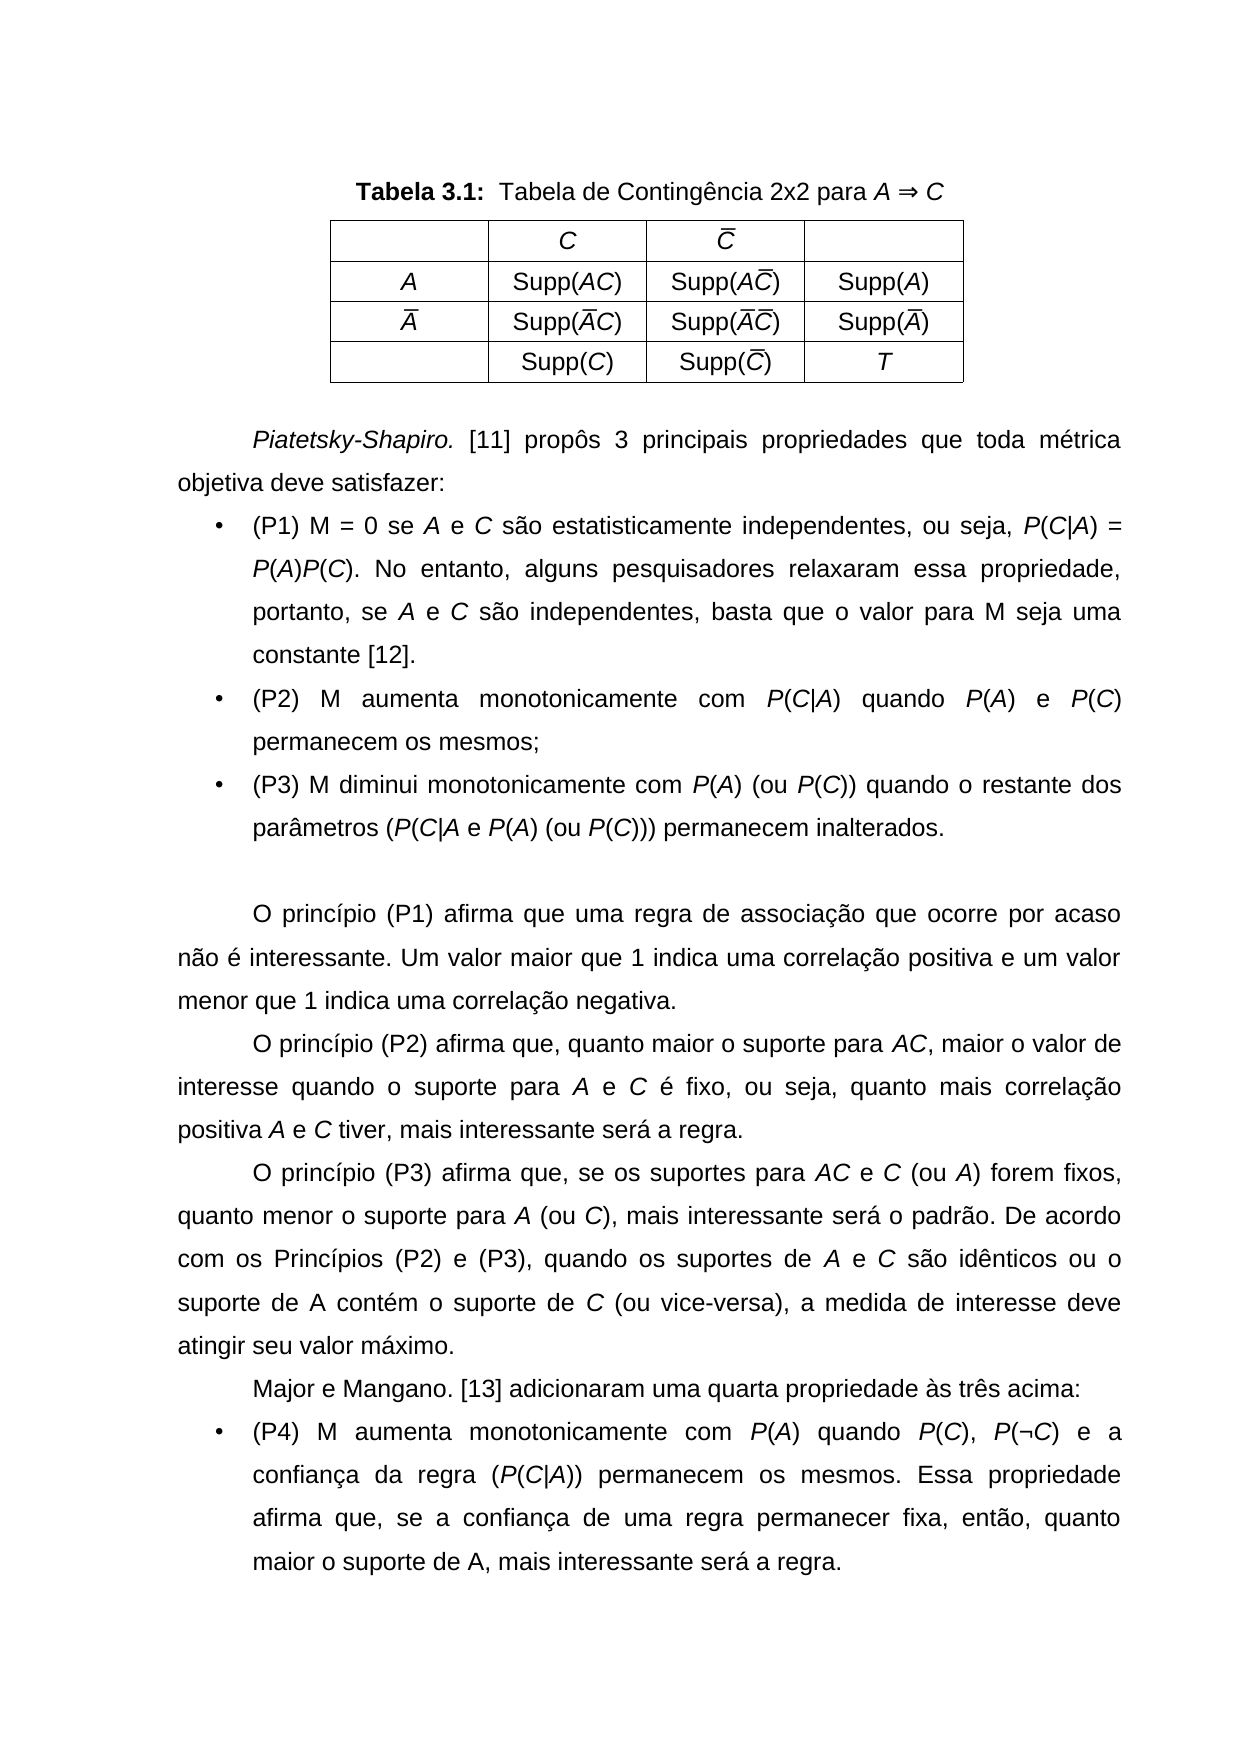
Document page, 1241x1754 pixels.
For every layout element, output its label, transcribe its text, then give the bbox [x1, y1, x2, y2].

table_header [331, 221, 488, 261]
table_cell Supp(C̅) [647, 342, 804, 382]
table_cell Supp(C) [489, 342, 646, 382]
table_cell A̅ [331, 302, 488, 341]
list (P1) M = 0 se A e C são estatisticamente independentes, ou seja, P(C|A) = P(A)P(C). No entanto, alguns pesquisadores relaxaram essa propriedade, portanto, se A e C são independentes, basta que o valor para M seja uma constante [12]. [215, 511, 1122, 669]
table_header C̅ [647, 221, 804, 261]
table_cell Supp(A̅) [805, 302, 963, 341]
table_cell [331, 342, 488, 382]
table_cell Supp(A̅C) [489, 302, 646, 341]
text O princípio (P1) afirma que uma regra de associação que ocorre por acaso não é interessante. Um valor maior que 1 indica uma correlação positiva e um valor menor que 1 indica uma correlação negativa. [177, 899, 1122, 1014]
table_header C [489, 221, 646, 261]
text O princípio (P3) afirma que, se os suportes para AC e C (ou A) forem fixos, quanto menor o suporte para A (ou C), mais interessante será o padrão. De acordo com os Princípios (P2) e (P3), quando os suportes de A e C são idênticos ou o suporte de A contém o suporte de C (ou vice-versa), a medida de interesse deve atingir seu valor máximo. [177, 1158, 1122, 1359]
table_cell Supp(AC̅) [647, 262, 804, 301]
table_cell A [331, 262, 488, 301]
list (P3) M diminui monotonicamente com P(A) (ou P(C)) quando o restante dos parâmetros (P(C|A e P(A) (ou P(C))) permanecem inalterados. [215, 770, 1122, 842]
table_cell Supp(AC) [489, 262, 646, 301]
table_cell T [805, 342, 963, 382]
list (P2) M aumenta monotonicamente com P(C|A) quando P(A) e P(C) permanecem os mesmos; [215, 684, 1122, 756]
text Tabela 3.1: Tabela de Contingência 2x2 para A ⇒ C [177, 177, 1122, 206]
text Piatetsky-Shapiro. [11] propôs 3 principais propriedades que toda métrica objetiva deve satisfazer: [177, 425, 1122, 497]
table_header [805, 221, 963, 261]
text Major e Mangano. [13] adicionaram uma quarta propriedade às três acima: [177, 1374, 1122, 1403]
list (P4) M aumenta monotonicamente com P(A) quando P(C), P(¬C) e a confiança da regra (P(C|A)) permanecem os mesmos. Essa propriedade afirma que, se a confiança de uma regra permanecer fixa, então, quanto maior o suporte de A, mais interessante será a regra. [215, 1417, 1122, 1575]
text O princípio (P2) afirma que, quanto maior o suporte para AC, maior o valor de interesse quando o suporte para A e C é fixo, ou seja, quanto mais correlação positiva A e C tiver, mais interessante será a regra. [177, 1029, 1122, 1144]
table_cell Supp(A̅C̅) [647, 302, 804, 341]
table_cell Supp(A) [805, 262, 963, 301]
